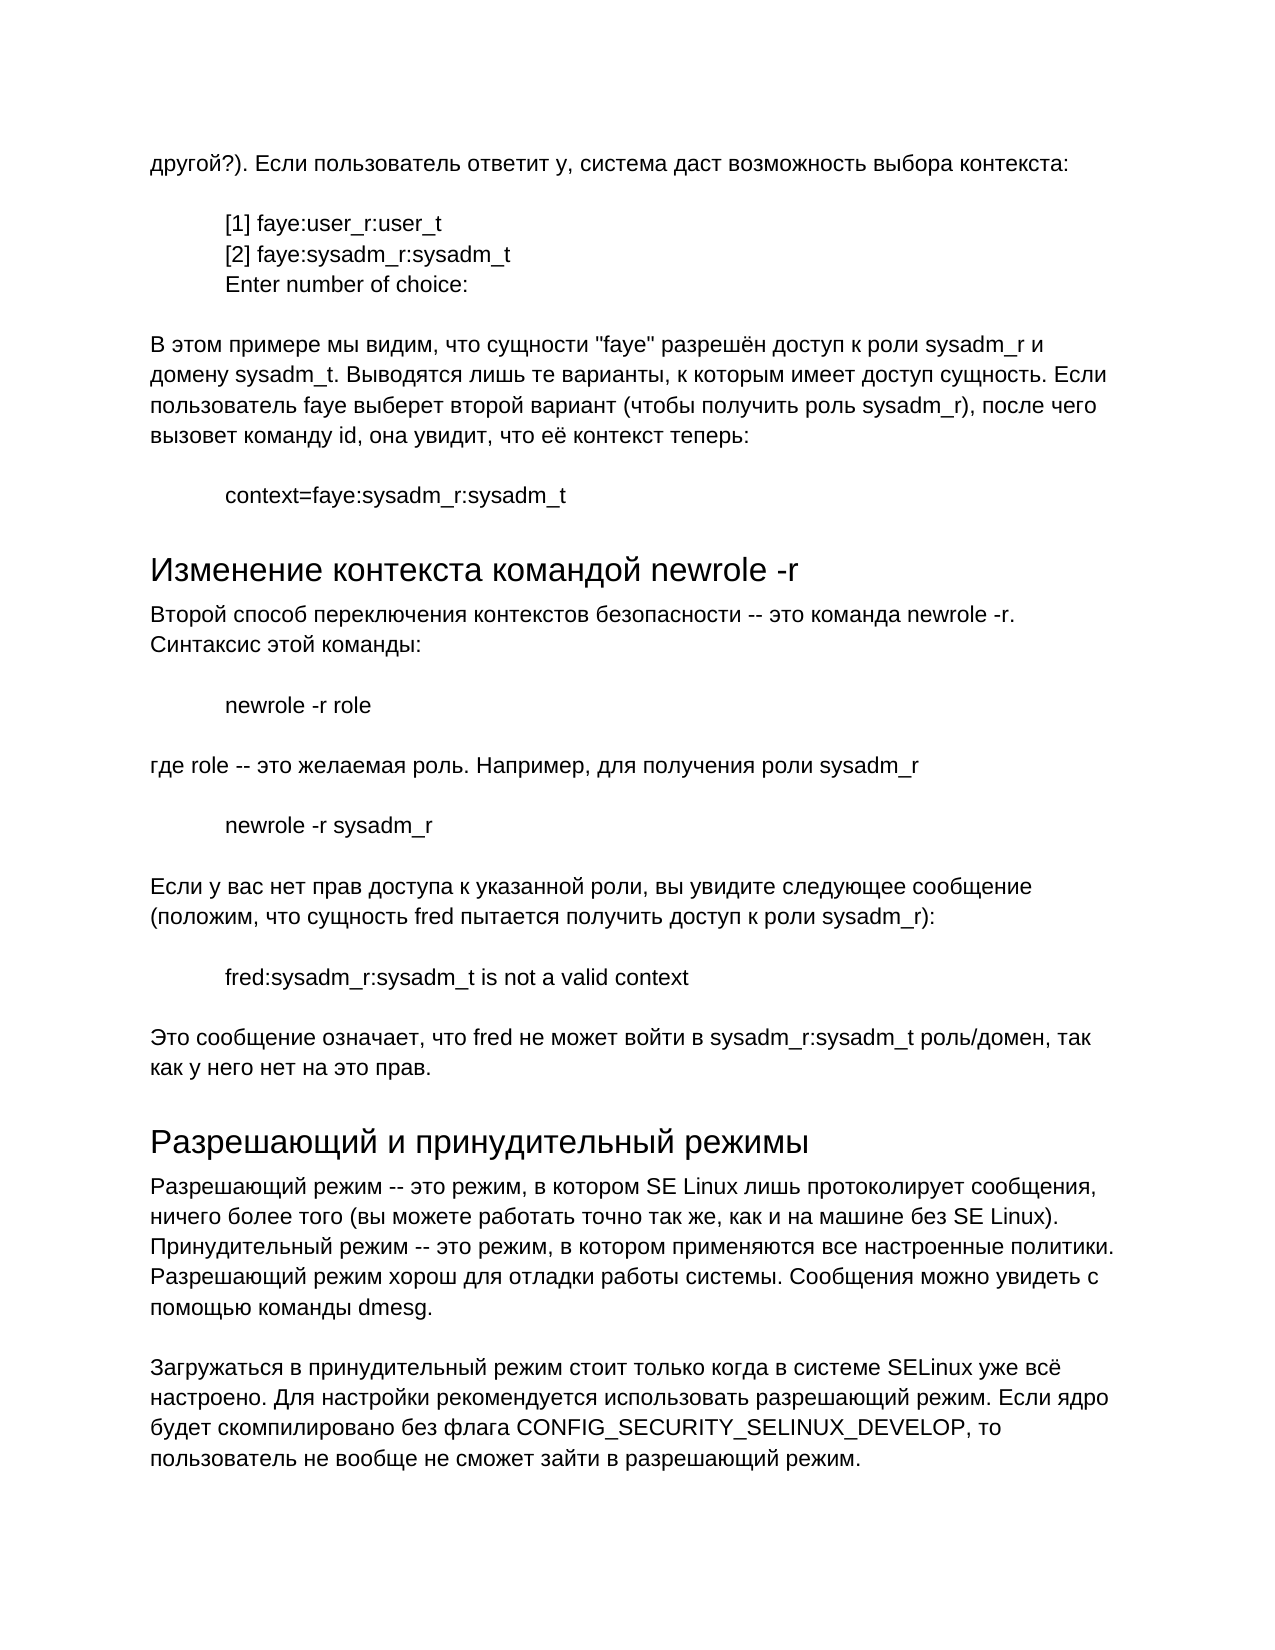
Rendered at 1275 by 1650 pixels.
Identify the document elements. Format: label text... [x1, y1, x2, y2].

subtitle Разрешающий и принудительный режимы [150, 1122, 1125, 1160]
text Если у вас нет прав доступа к указанной роли, вы увидите следующее сообщение (положим, что сущность fred пытается получить доступ к роли sysadm_r): [150, 873, 1125, 929]
text Разрешающий режим -- это режим, в котором SE Linux лишь протоколирует сообщения, ничего более того (вы можете работать точно так же, как и на машине без SE Linux). Принудительный режим -- это режим, в котором применяются все настроенные политики. Разрешающий режим хорош для отладки работы системы. Сообщения можно увидеть с помощью команды dmesg. [150, 1173, 1125, 1320]
text newrole -r role [150, 692, 1125, 718]
text Enter number of choice: [150, 271, 1125, 297]
text Это сообщение означает, что fred не может войти в sysadm_r:sysadm_t роль/домен, так как у него нет на это прав. [150, 1024, 1125, 1080]
text где role -- это желаемая роль. Например, для получения роли sysadm_r [150, 752, 1125, 778]
text fred:sysadm_r:sysadm_t is not a valid context [150, 963, 1125, 990]
text Загружаться в принудительный режим стоит только когда в системе SELinux уже всё настроено. Для настройки рекомендуется использовать разрешающий режим. Если ядро будет скомпилировано без флага CONFIG_SECURITY_SELINUX_DEVELOP, то пользователь не вообще не сможет зайти в разрешающий режим. [150, 1354, 1125, 1471]
text другой?). Если пользователь ответит y, система даст возможность выбора контекста: [150, 150, 1125, 176]
subtitle Изменение контекста командой newrole -r [150, 550, 1125, 588]
text В этом примере мы видим, что сущности "faye" разрешён доступ к роли sysadm_r и домену sysadm_t. Выводятся лишь те варианты, к которым имеет доступ сущность. Если пользователь faye выберет второй вариант (чтобы получить роль sysadm_r), после чего вызовет команду id, она увидит, что её контекст теперь: [150, 331, 1125, 448]
text newrole -r sysadm_r [150, 812, 1125, 839]
text [2] faye:sysadm_r:sysadm_t [150, 241, 1125, 267]
text context=faye:sysadm_r:sysadm_t [150, 482, 1125, 509]
text [1] faye:user_r:user_t [150, 210, 1125, 237]
text Второй способ переключения контекстов безопасности -- это команда newrole -r. Синтаксис этой команды: [150, 601, 1125, 657]
